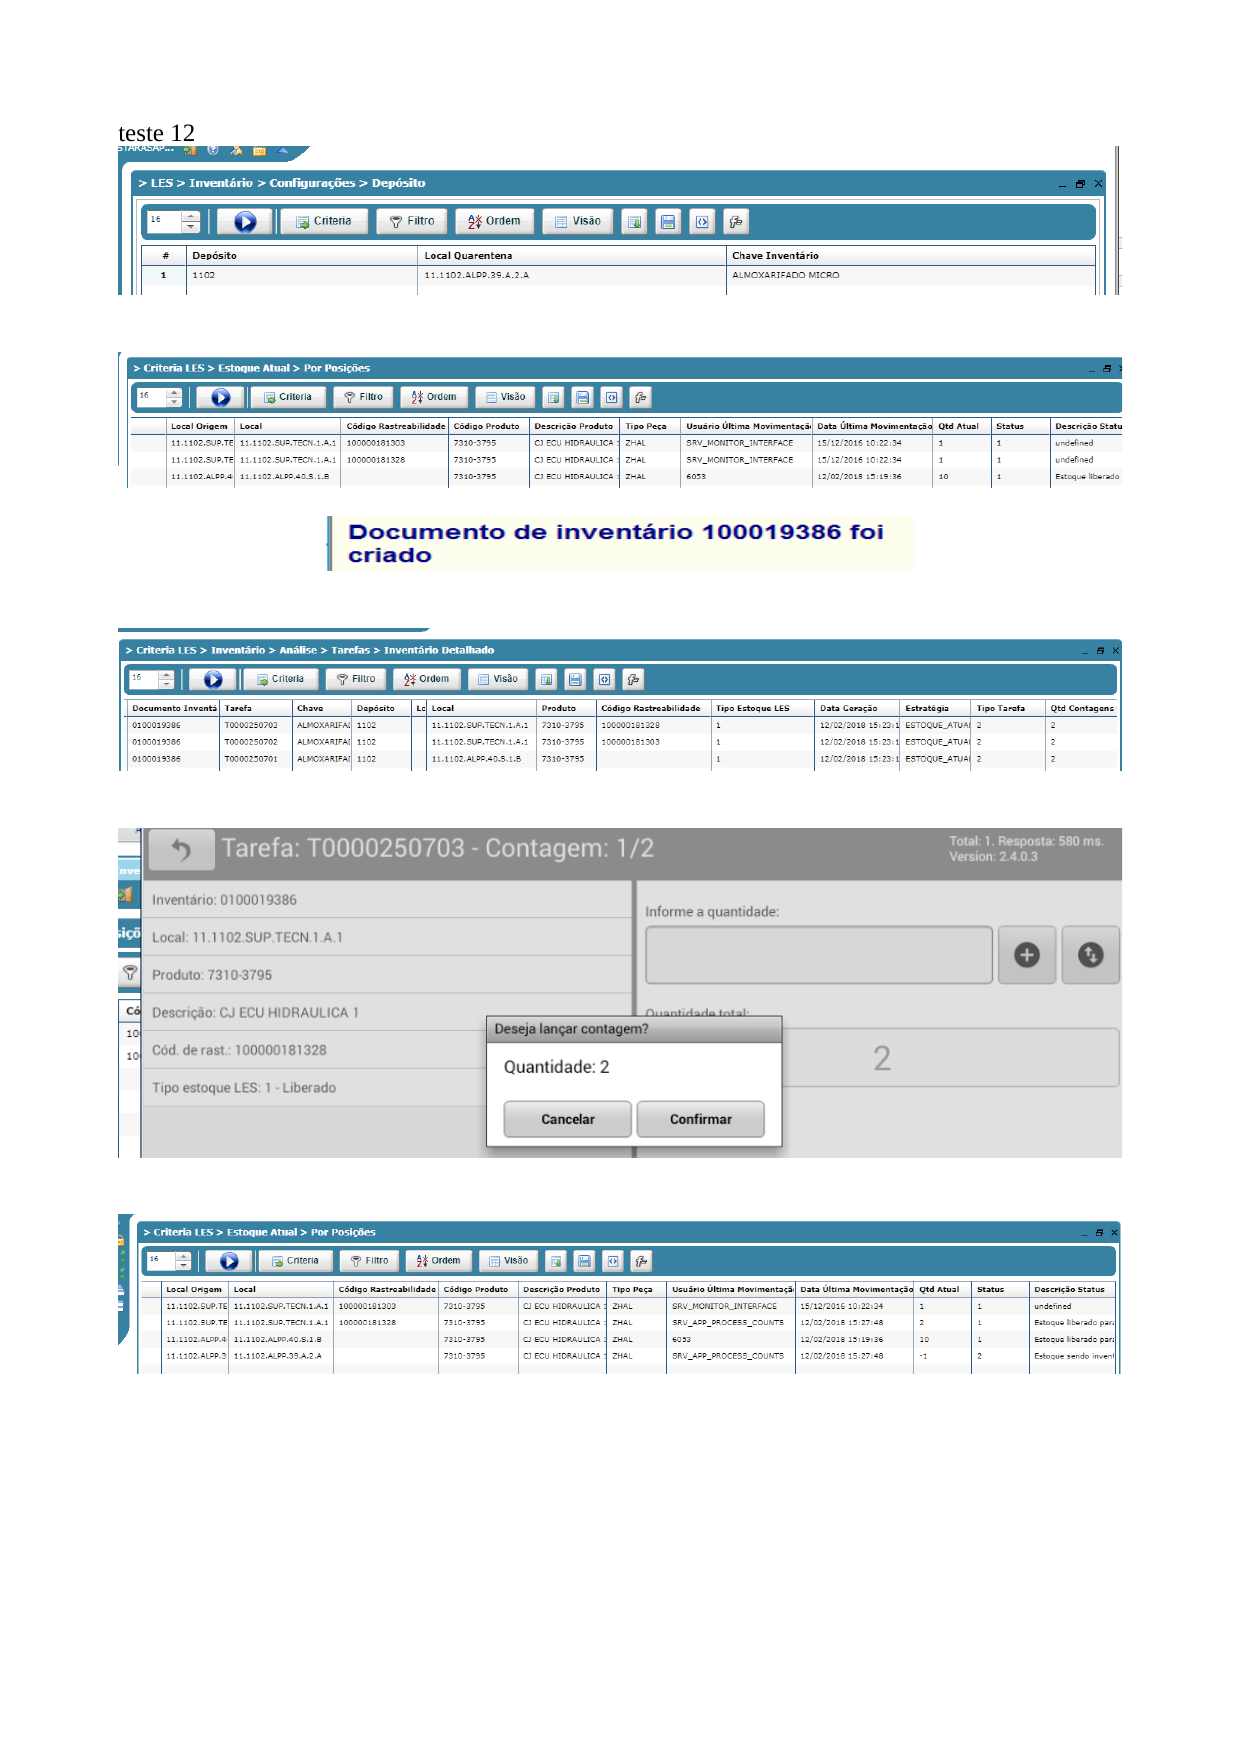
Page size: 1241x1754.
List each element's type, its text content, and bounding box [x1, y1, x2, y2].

picture [118, 1214, 1123, 1374]
picture [118, 352, 1123, 488]
text teste 12 [118, 118, 1122, 146]
picture [326, 516, 914, 571]
picture [118, 828, 1123, 1158]
picture [118, 628, 1123, 771]
picture [118, 146, 1123, 295]
